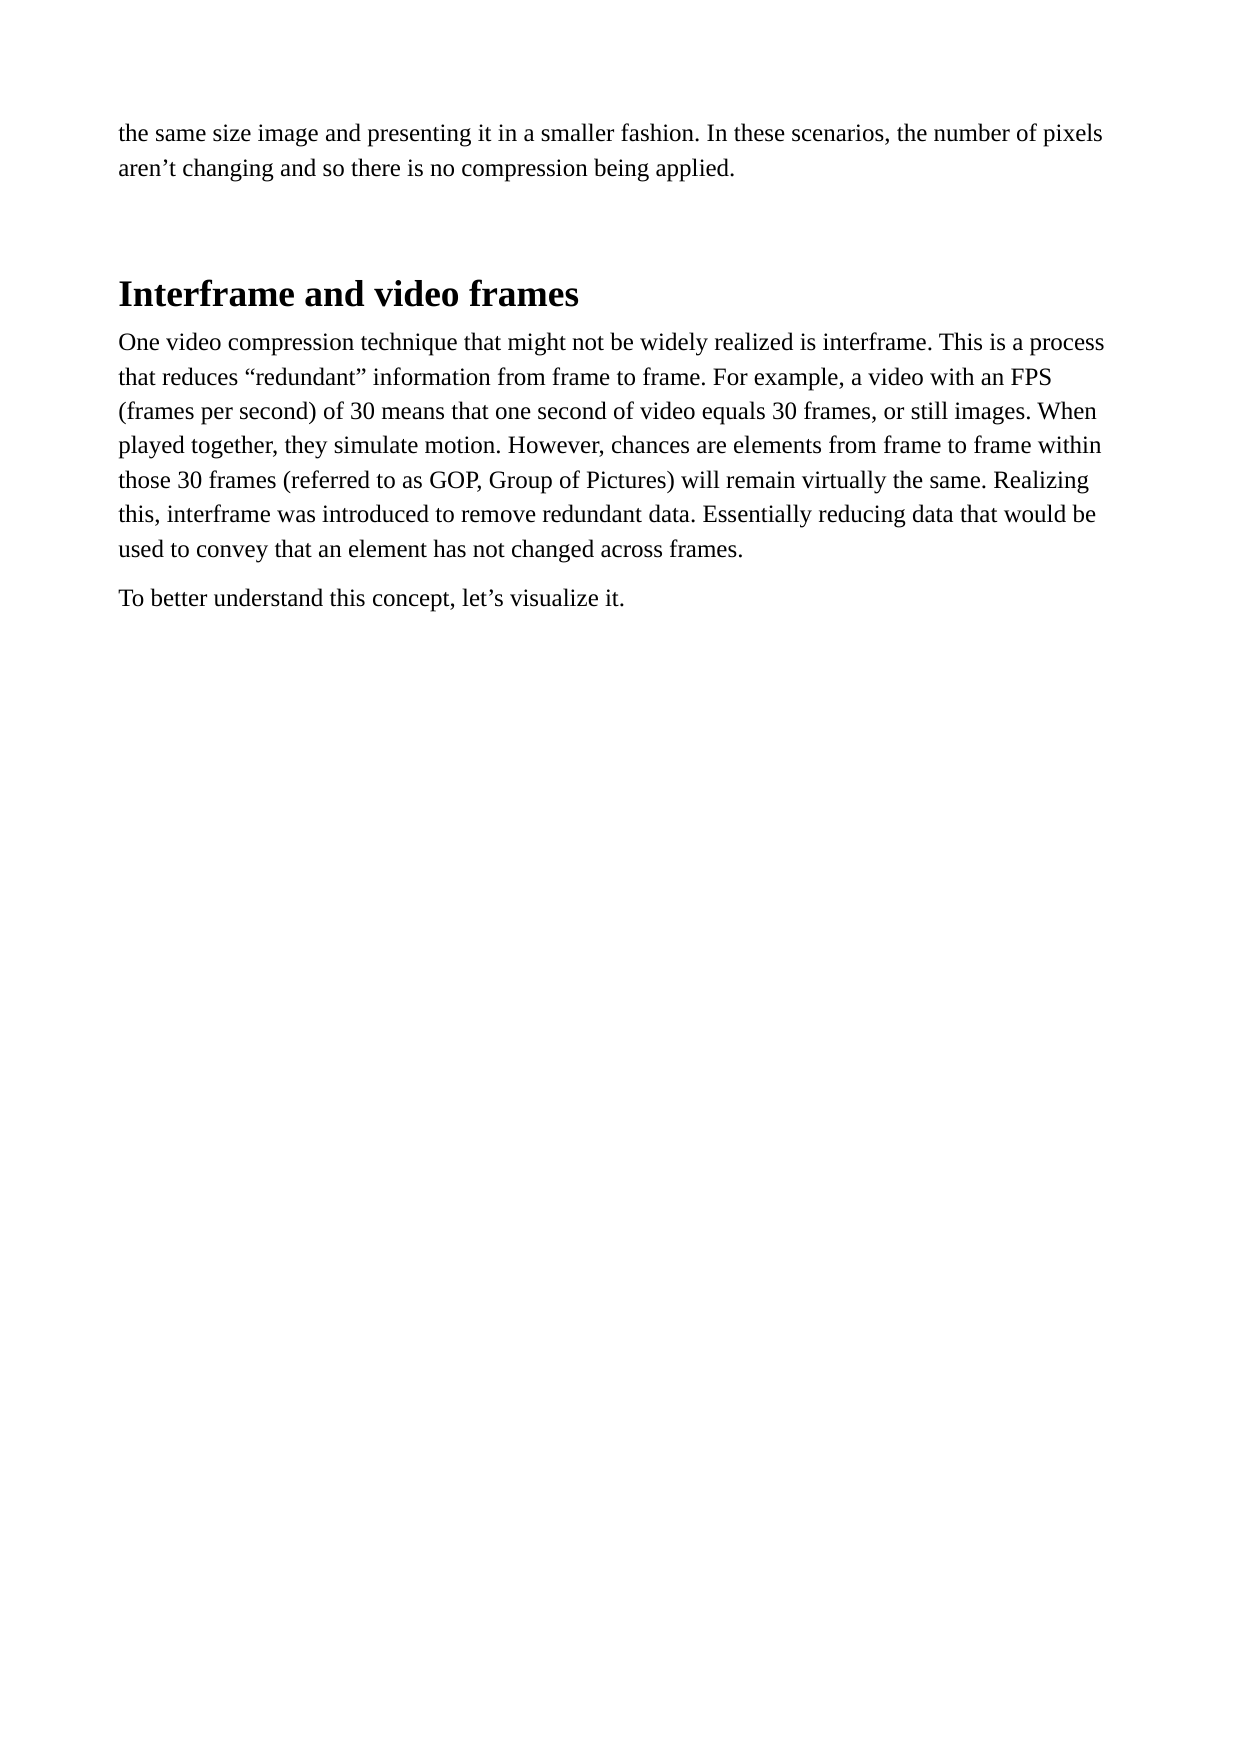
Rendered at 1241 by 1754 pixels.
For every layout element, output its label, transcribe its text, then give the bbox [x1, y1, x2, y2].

text One video compression technique that might not be widely realized is interframe. This is a process that reduces “redundant” information from frame to frame. For example, a video with an FPS (frames per second) of 30 means that one second of video equals 30 frames, or still images. When played together, they simulate motion. However, chances are elements from frame to frame within those 30 frames (referred to as GOP, Group of Pictures) will remain virtually the same. Realizing this, interframe was introduced to remove redundant data. Essentially reducing data that would be used to convey that an element has not changed across frames. [118, 327, 1122, 563]
text the same size image and presenting it in a smaller fashion. In these scenarios, the number of pixels aren’t changing and so there is no compression being applied. [118, 118, 1122, 181]
text To better understand this concept, let’s visualize it. [118, 583, 1122, 612]
subtitle Interframe and video frames [118, 272, 1122, 315]
